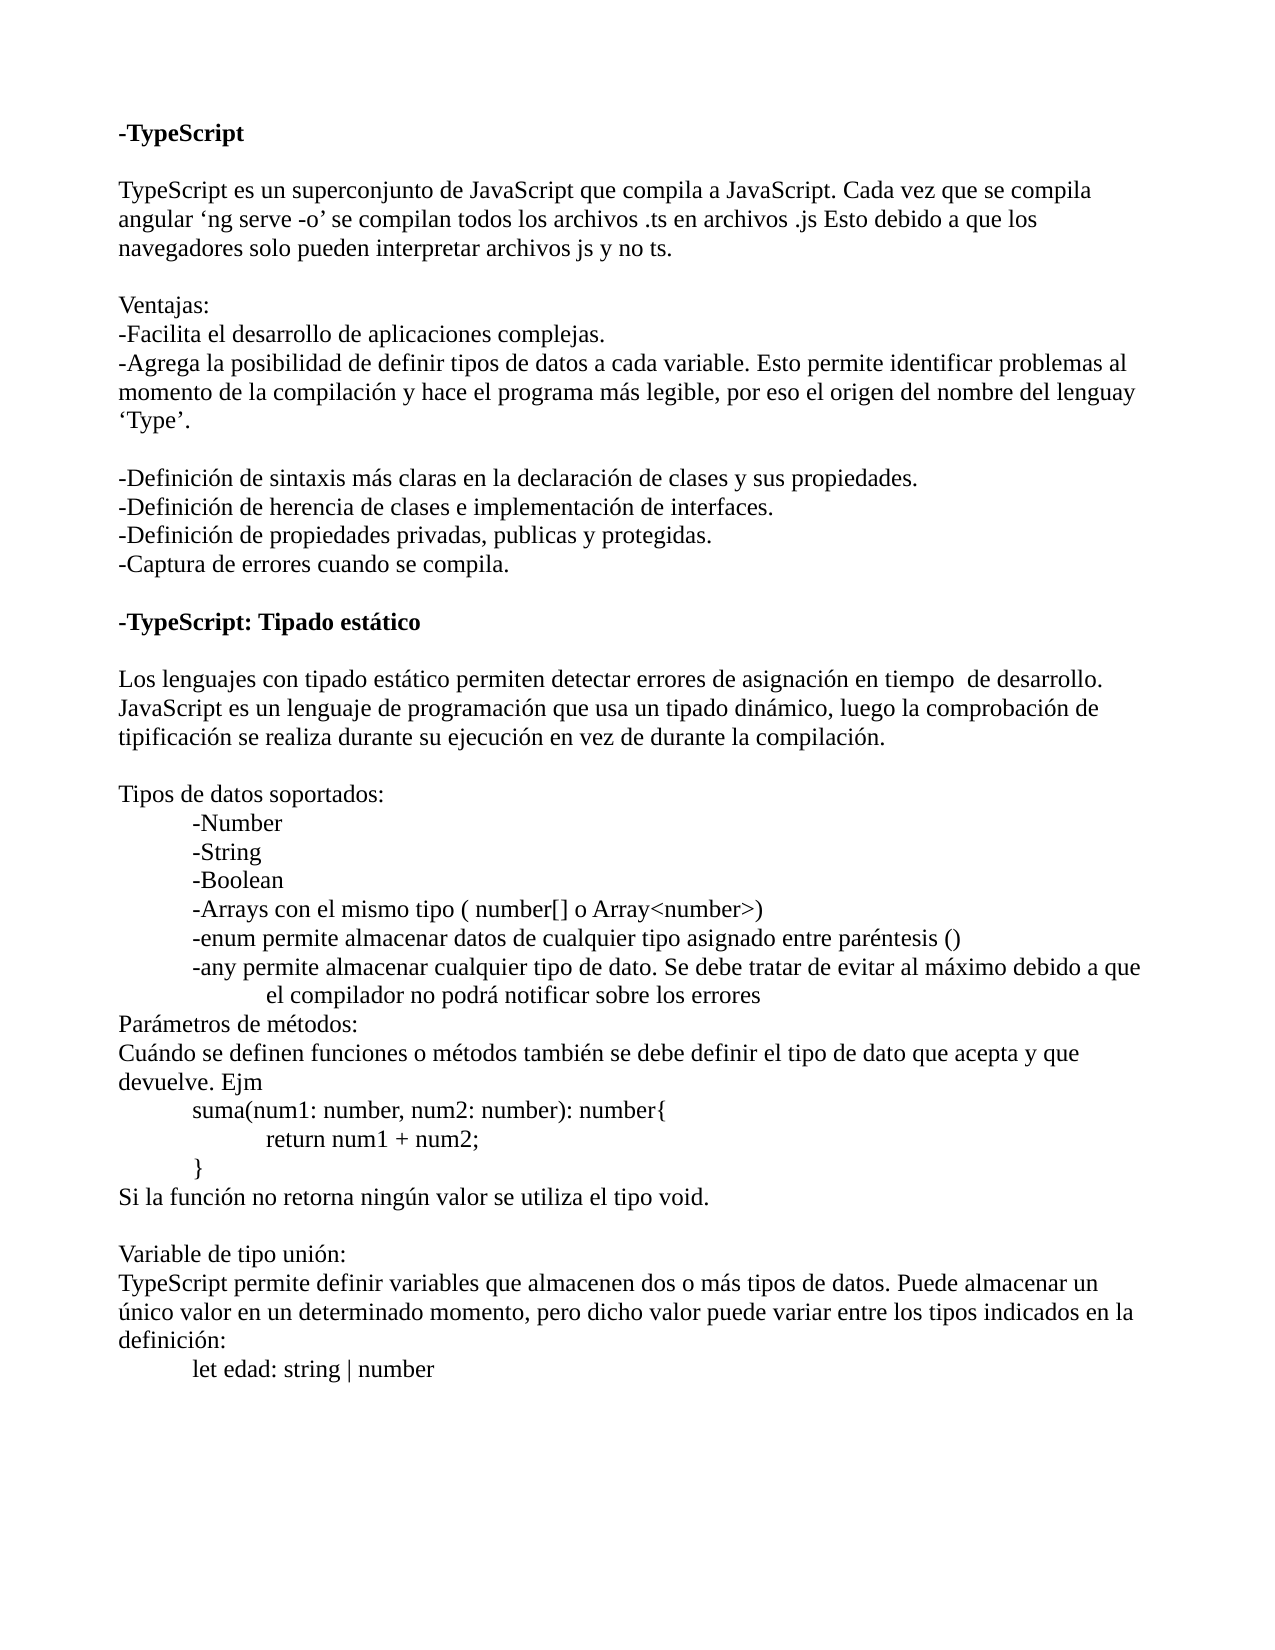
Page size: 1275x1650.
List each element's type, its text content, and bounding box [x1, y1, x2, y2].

text Cuándo se definen funciones o métodos también se debe definir el tipo de dato que acepta y que devuelve. Ejm [118, 1038, 1157, 1096]
text JavaScript es un lenguaje de programación que usa un tipado dinámico, luego la comprobación de tipificación se realiza durante su ejecución en vez de durante la compilación. [118, 693, 1157, 751]
text Los lenguajes con tipado estático permiten detectar errores de asignación en tiempo de desarrollo. [118, 664, 1157, 693]
text let edad: string | number [118, 1354, 1157, 1383]
text -String [118, 837, 1157, 866]
text -any permite almacenar cualquier tipo de dato. Se debe tratar de evitar al máximo debido a que [118, 952, 1157, 981]
text TypeScript permite definir variables que almacenen dos o más tipos de datos. Puede almacenar un único valor en un determinado momento, pero dicho valor puede variar entre los tipos indicados en la definición: [118, 1268, 1157, 1354]
text -TypeScript: Tipado estático [118, 607, 1157, 636]
text Parámetros de métodos: [118, 1009, 1157, 1038]
text -Captura de errores cuando se compila. [118, 549, 1157, 578]
text suma(num1: number, num2: number): number{ [118, 1096, 1157, 1124]
text -Number [118, 808, 1157, 837]
text TypeScript es un superconjunto de JavaScript que compila a JavaScript. Cada vez que se compila angular ‘ng serve -o’ se compilan todos los archivos .ts en archivos .js Esto debido a que los navegadores solo pueden interpretar archivos js y no ts. [118, 176, 1157, 262]
text -Definición de propiedades privadas, publicas y protegidas. [118, 521, 1157, 549]
text Variable de tipo unión: [118, 1239, 1157, 1268]
text -Boolean [118, 866, 1157, 894]
text Ventajas: [118, 291, 1157, 319]
text -Arrays con el mismo tipo ( number[] o Array<number>) [118, 894, 1157, 923]
text } [118, 1153, 1157, 1182]
text -Facilita el desarrollo de aplicaciones complejas. [118, 319, 1157, 348]
text Tipos de datos soportados: [118, 779, 1157, 808]
text -Definición de herencia de clases e implementación de interfaces. [118, 492, 1157, 521]
text Si la función no retorna ningún valor se utiliza el tipo void. [118, 1182, 1157, 1211]
text -enum permite almacenar datos de cualquier tipo asignado entre paréntesis () [118, 923, 1157, 952]
text -Agrega la posibilidad de definir tipos de datos a cada variable. Esto permite identificar problemas al momento de la compilación y hace el programa más legible, por eso el origen del nombre del lenguay ‘Type’. [118, 348, 1157, 434]
text el compilador no podrá notificar sobre los errores [118, 981, 1157, 1009]
text -TypeScript [118, 118, 1157, 147]
text -Definición de sintaxis más claras en la declaración de clases y sus propiedades. [118, 463, 1157, 492]
text return num1 + num2; [118, 1124, 1157, 1153]
